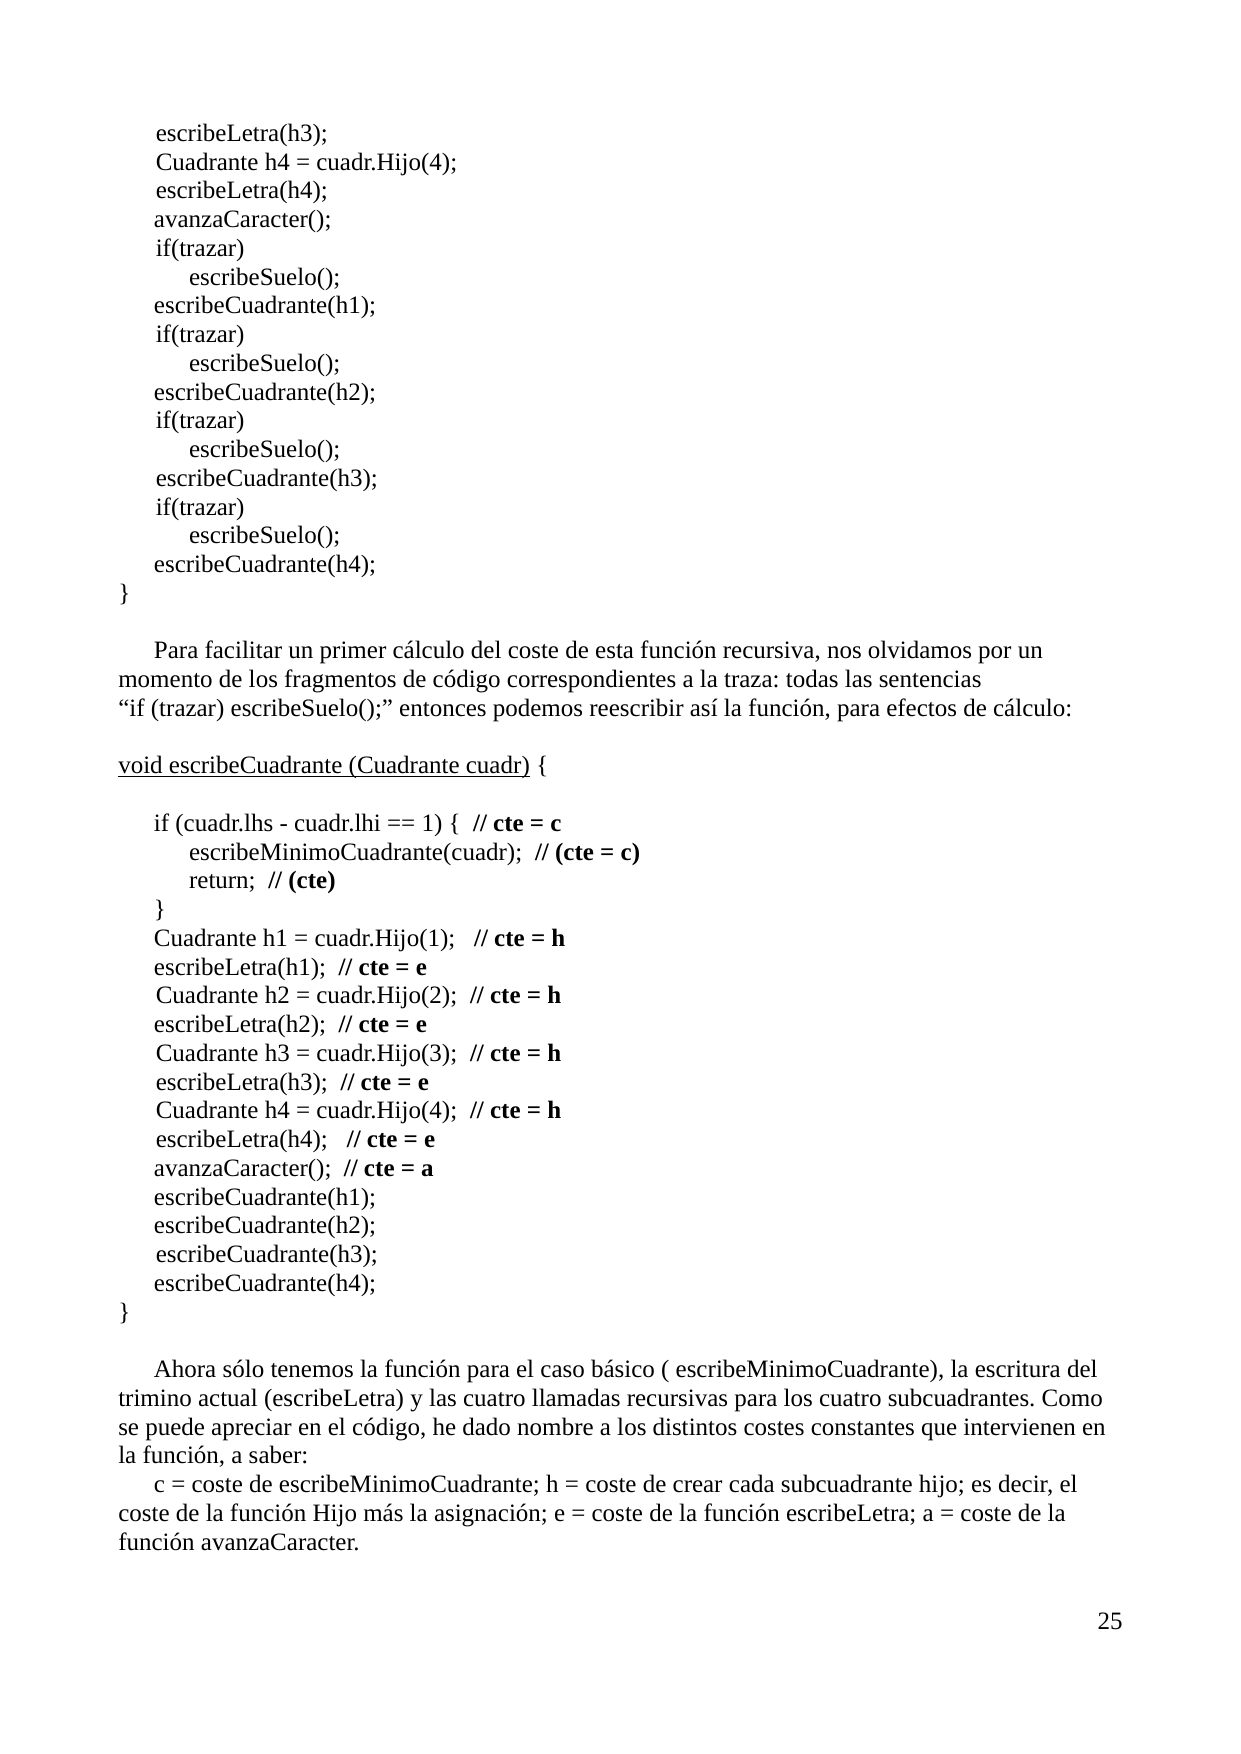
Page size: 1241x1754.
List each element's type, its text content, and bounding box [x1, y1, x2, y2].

text escribeCuadrante(h1); [118, 1182, 1122, 1211]
text } [118, 894, 1122, 923]
text escribeLetra(h2); // cte = e [118, 1009, 1122, 1038]
text Cuadrante h1 = cuadr.Hijo(1); // cte = h [118, 923, 1122, 952]
text } [118, 578, 1122, 607]
text } [118, 1297, 1122, 1326]
text if (cuadr.lhs - cuadr.lhi == 1) { // cte = c [118, 808, 1122, 837]
text escribeMinimoCuadrante(cuadr); // (cte = c) [118, 837, 1122, 866]
text escribeLetra(h3); // cte = e [118, 1067, 1122, 1096]
text avanzaCaracter(); // cte = a [118, 1153, 1122, 1182]
text void escribeCuadrante (Cuadrante cuadr) { [118, 751, 1122, 779]
text escribeCuadrante(h3); [118, 463, 1122, 492]
text “if (trazar) escribeSuelo();” entonces podemos reescribir así la función, para efectos de cálculo: [118, 693, 1122, 722]
text if(trazar) [118, 492, 1122, 521]
text escribeCuadrante(h2); [118, 377, 1122, 406]
text escribeCuadrante(h4); [118, 1268, 1122, 1297]
text escribeLetra(h4); // cte = e [118, 1124, 1122, 1153]
text escribeCuadrante(h1); [118, 291, 1122, 319]
text Ahora sólo tenemos la función para el caso básico ( escribeMinimoCuadrante), la escritura del trimino actual (escribeLetra) y las cuatro llamadas recursivas para los cuatro subcuadrantes. Como [118, 1354, 1122, 1412]
text Cuadrante h4 = cuadr.Hijo(4); [118, 147, 1122, 176]
text Cuadrante h3 = cuadr.Hijo(3); // cte = h [118, 1038, 1122, 1067]
text escribeLetra(h3); [118, 118, 1122, 147]
text escribeSuelo(); [118, 262, 1122, 291]
text escribeLetra(h4); [118, 176, 1122, 204]
text if(trazar) [118, 406, 1122, 434]
text escribeSuelo(); [118, 434, 1122, 463]
text se puede apreciar en el código, he dado nombre a los distintos costes constantes que intervienen en la función, a saber: [118, 1412, 1122, 1469]
text avanzaCaracter(); [118, 204, 1122, 233]
text if(trazar) [118, 319, 1122, 348]
text escribeCuadrante(h3); [118, 1239, 1122, 1268]
text escribeCuadrante(h2); [118, 1211, 1122, 1239]
text escribeSuelo(); [118, 521, 1122, 549]
text Cuadrante h4 = cuadr.Hijo(4); // cte = h [118, 1096, 1122, 1124]
text c = coste de escribeMinimoCuadrante; h = coste de crear cada subcuadrante hijo; es decir, el coste de la función Hijo más la asignación; e = coste de la función escribeLetra; a = coste de la función avanzaCaracter. [118, 1469, 1122, 1556]
text return; // (cte) [118, 866, 1122, 894]
text Para facilitar un primer cálculo del coste de esta función recursiva, nos olvidamos por un momento de los fragmentos de código correspondientes a la traza: todas las sentencias [118, 636, 1122, 693]
text escribeLetra(h1); // cte = e [118, 952, 1122, 981]
text Cuadrante h2 = cuadr.Hijo(2); // cte = h [118, 981, 1122, 1009]
text if(trazar) [118, 233, 1122, 262]
text escribeSuelo(); [118, 348, 1122, 377]
text escribeCuadrante(h4); [118, 549, 1122, 578]
